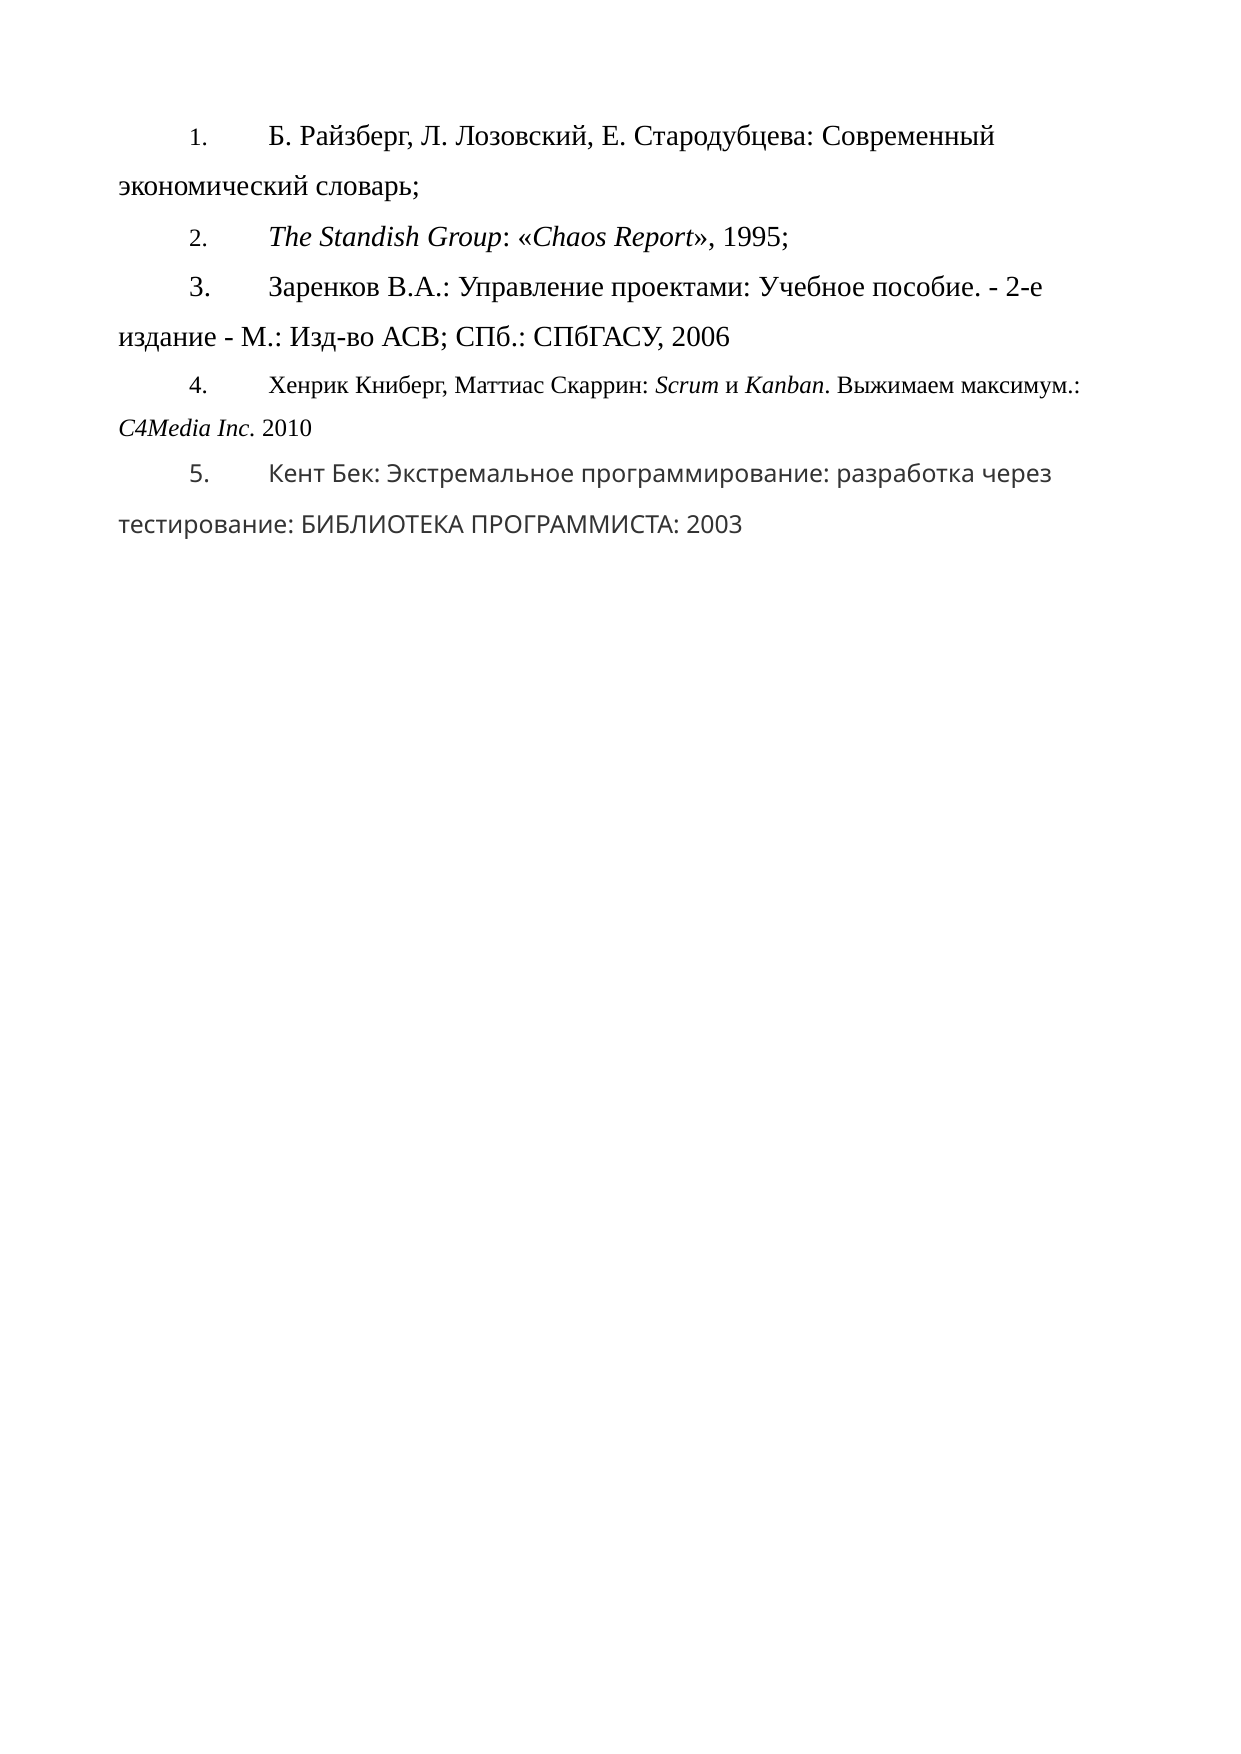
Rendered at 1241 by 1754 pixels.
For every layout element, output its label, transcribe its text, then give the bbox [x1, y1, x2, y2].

list Хенрик Книберг, Маттиас Скаррин: Scrum и Kanban. Выжимаем максимум.: C4Media Inc. 2010 [118, 370, 1122, 442]
list Заренков В.А.: Управление проектами: Учебное пособие. - 2-е издание - М.: Изд-во АСВ; СПб.: СПбГАСУ, 2006 [118, 269, 1122, 353]
list Б. Райзберг, Л. Лозовский, Е. Стародубцева: Современный экономический словарь; [118, 118, 1122, 202]
list Кент Бек: Экстремальное программирование: разработка через тестирование: БИБЛИОТЕКА ПРОГРАММИСТА: 2003 [118, 456, 1122, 540]
list The Standish Group: «Chaos Report», 1995; [118, 219, 1122, 252]
